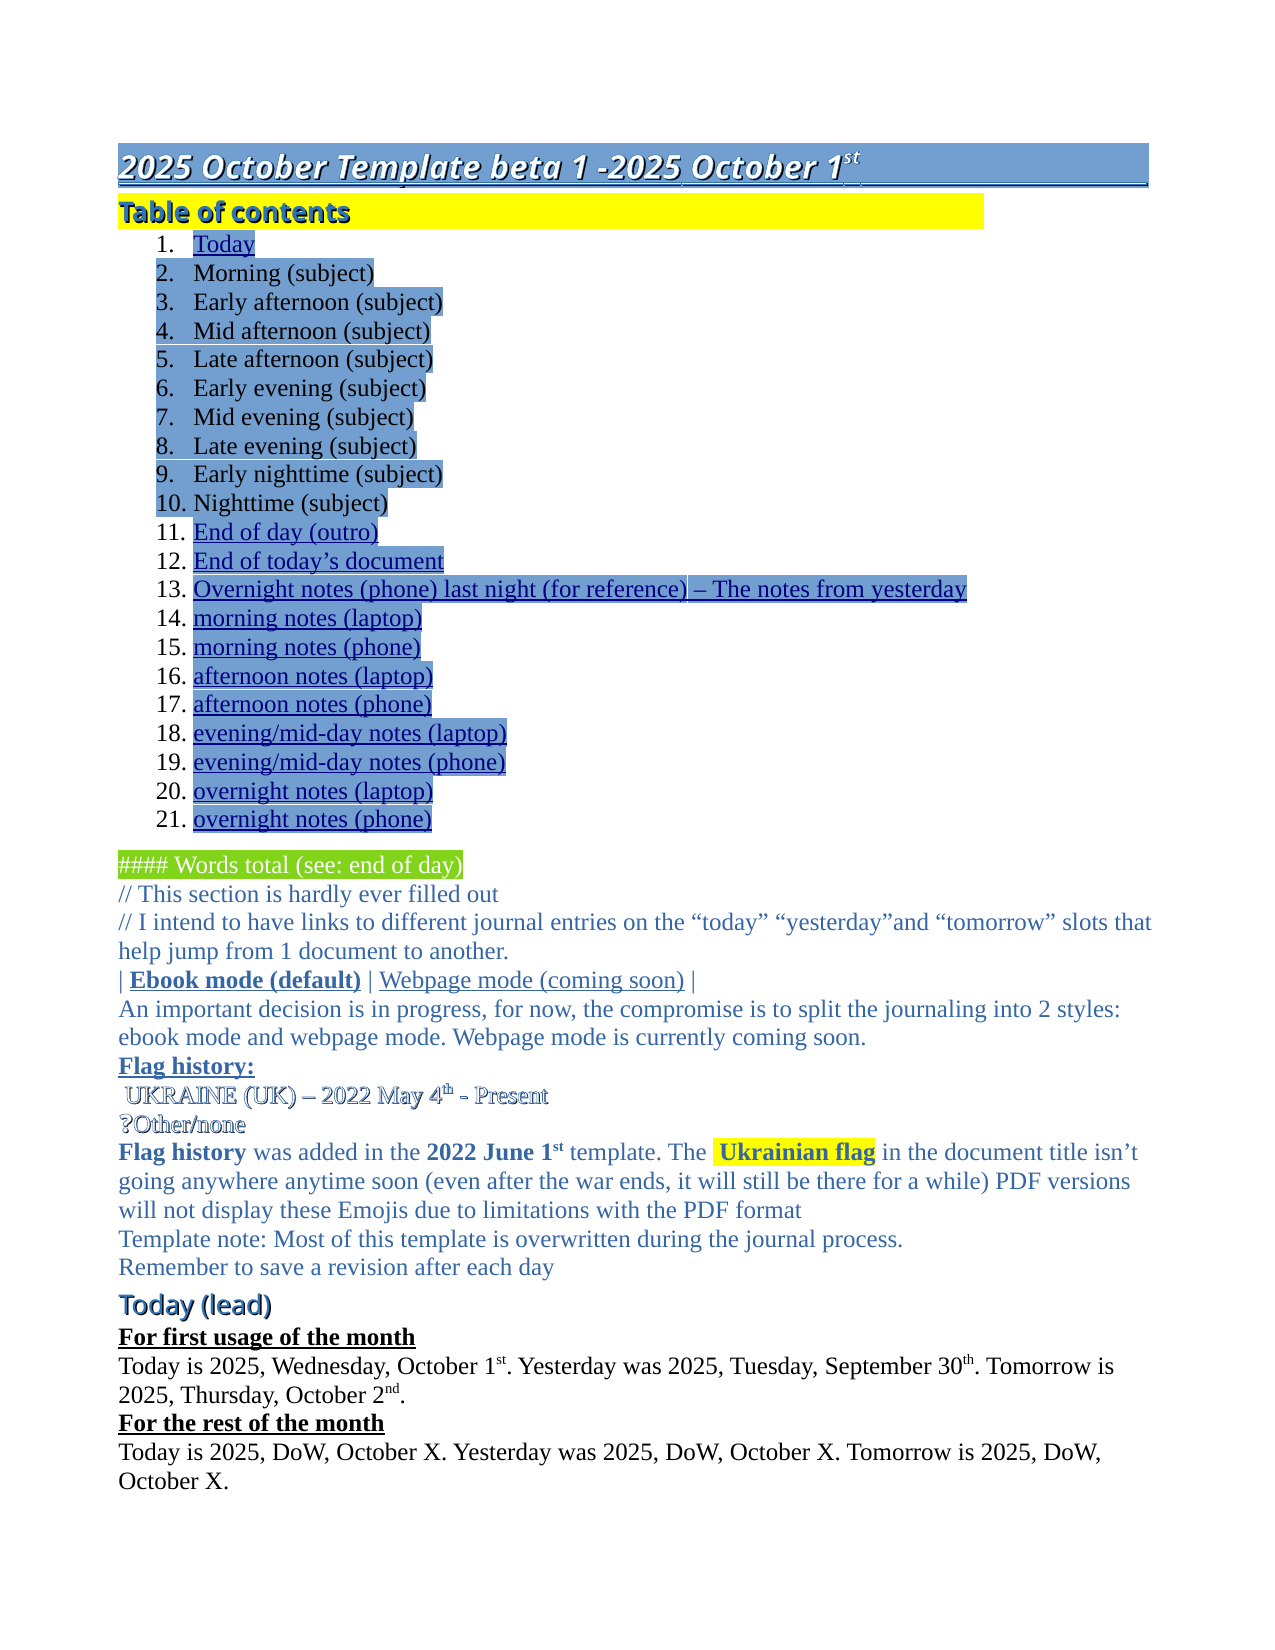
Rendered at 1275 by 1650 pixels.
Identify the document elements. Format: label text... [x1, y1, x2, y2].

list Mid evening (subject) [156, 402, 1157, 431]
list Today [156, 229, 1157, 258]
text #### Words total (see: end of day) [118, 850, 1157, 879]
text | Ebook mode (default) | Webpage mode (coming soon) | [118, 965, 1157, 994]
text Flag history was added in the 2022 June 1st template. The 🇺🇦️ Ukrainian flag in the document title isn’t going anywhere anytime soon (even after the war ends, it will still be there for a while) PDF versions will not display these Emojis due to limitations with the PDF format [118, 1137, 1157, 1224]
list overnight notes (phone) [156, 804, 1157, 833]
text ❓️Other/none [118, 1109, 1157, 1137]
list morning notes (phone) [156, 632, 1157, 661]
text For first usage of the month [118, 1322, 1157, 1351]
list Late evening (subject) [156, 431, 1157, 459]
text Today is 2025, Wednesday, October 1st. Yesterday was 2025, Tuesday, September 30th. Tomorrow is 2025, Thursday, October 2nd. [118, 1351, 1157, 1408]
list Nighttime (subject) [156, 488, 1157, 517]
list Morning (subject) [156, 258, 1157, 287]
list Mid afternoon (subject) [156, 316, 1157, 344]
list afternoon notes (laptop) [156, 661, 1157, 689]
list evening/mid-day notes (phone) [156, 747, 1157, 776]
text Remember to save a revision after each day [118, 1252, 1157, 1281]
list morning notes (laptop) [156, 603, 1157, 632]
text 🇺🇦️ UKRAINE (UK) – 2022 May 4th - Present [118, 1080, 1157, 1109]
list End of day (outro) [156, 517, 1157, 546]
list afternoon notes (phone) [156, 689, 1157, 718]
text // I intend to have links to different journal entries on the “today” “yesterday”and “tomorrow” slots that help jump from 1 document to another. [118, 907, 1157, 965]
text An important decision is in progress, for now, the compromise is to split the journaling into 2 styles: ebook mode and webpage mode. Webpage mode is currently coming soon. [118, 994, 1157, 1051]
subtitle 2025 October Template beta 1 -2025 October 1st [118, 143, 1157, 188]
text Today is 2025, DoW, October X. Yesterday was 2025, DoW, October X. Tomorrow is 2025, DoW, October X. [118, 1437, 1157, 1495]
list Late afternoon (subject) [156, 344, 1157, 373]
text Template note: Most of this template is overwritten during the journal process. [118, 1224, 1157, 1252]
list evening/mid-day notes (laptop) [156, 718, 1157, 747]
subtitle Today (lead) [118, 1285, 1157, 1322]
list Early evening (subject) [156, 373, 1157, 402]
list Early afternoon (subject) [156, 287, 1157, 316]
list overnight notes (laptop) [156, 776, 1157, 804]
text Flag history: [118, 1051, 1157, 1080]
list End of today’s document [156, 546, 1157, 574]
subtitle Table of contents [118, 193, 1157, 229]
list Early nighttime (subject) [156, 459, 1157, 488]
text For the rest of the month [118, 1408, 1157, 1437]
list Overnight notes (phone) last night (for reference) – The notes from yesterday [156, 574, 1157, 603]
text // This section is hardly ever filled out [118, 879, 1157, 907]
